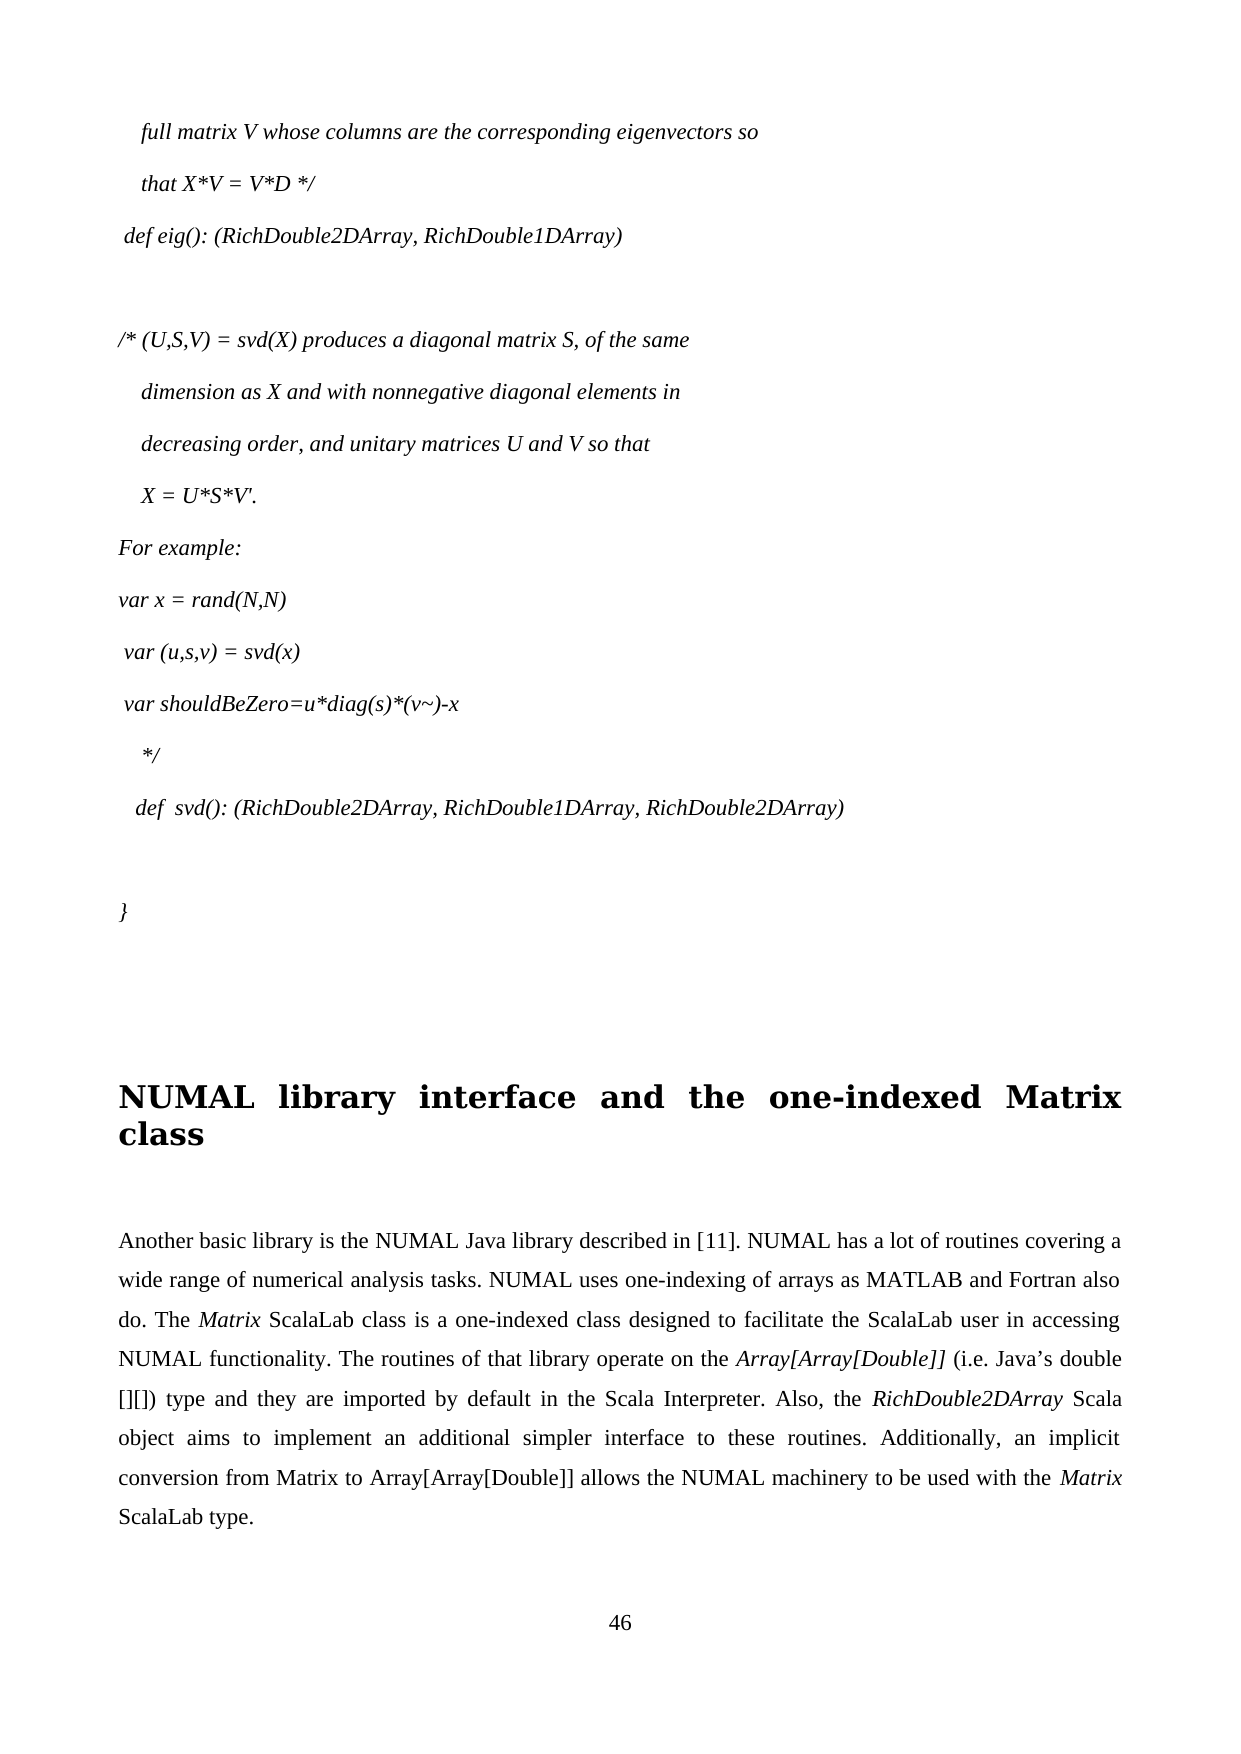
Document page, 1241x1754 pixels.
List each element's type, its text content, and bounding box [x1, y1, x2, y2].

text var shouldBeZero=u*diag(s)*(v~)-x [118, 690, 1122, 716]
text def eig(): (RichDouble2DArray, RichDouble1DArray) [118, 222, 1122, 248]
text /* (U,S,V) = svd(X) produces a diagonal matrix S, of the same [118, 326, 1122, 352]
text } [118, 898, 1122, 924]
text X = U*S*V'. [118, 482, 1122, 508]
text Another basic library is the NUMAL Java library described in [11]. NUMAL has a lot of routines covering a wide range of numerical analysis tasks. NUMAL uses one-indexing of arrays as MATLAB and Fortran also do. The Matrix ScalaLab class is a one-indexed class designed to facilitate the ScalaLab user in accessing NUMAL functionality. The routines of that library operate on the Array[Array[Double]] (i.e. Java’s double [][]) type and they are imported by default in the Scala Interpreter. Also, the RichDouble2DArray Scala object aims to implement an additional simpler interface to these routines. Additionally, an implicit conversion from Matrix to Array[Array[Double]] allows the NUMAL machinery to be used with the Matrix ScalaLab type. [118, 1227, 1122, 1529]
text def svd(): (RichDouble2DArray, RichDouble1DArray, RichDouble2DArray) [118, 794, 1122, 820]
text full matrix V whose columns are the corresponding eigenvectors so [118, 118, 1122, 144]
text var (u,s,v) = svd(x) [118, 638, 1122, 664]
text that X*V = V*D */ [118, 170, 1122, 196]
text */ [118, 742, 1122, 768]
subtitle NUMAL library interface and the one-indexed Matrix class [118, 1079, 1122, 1152]
text decreasing order, and unitary matrices U and V so that [118, 430, 1122, 456]
text var x = rand(N,N) [118, 586, 1122, 612]
text For example: [118, 534, 1122, 560]
text dimension as X and with nonnegative diagonal elements in [118, 378, 1122, 404]
